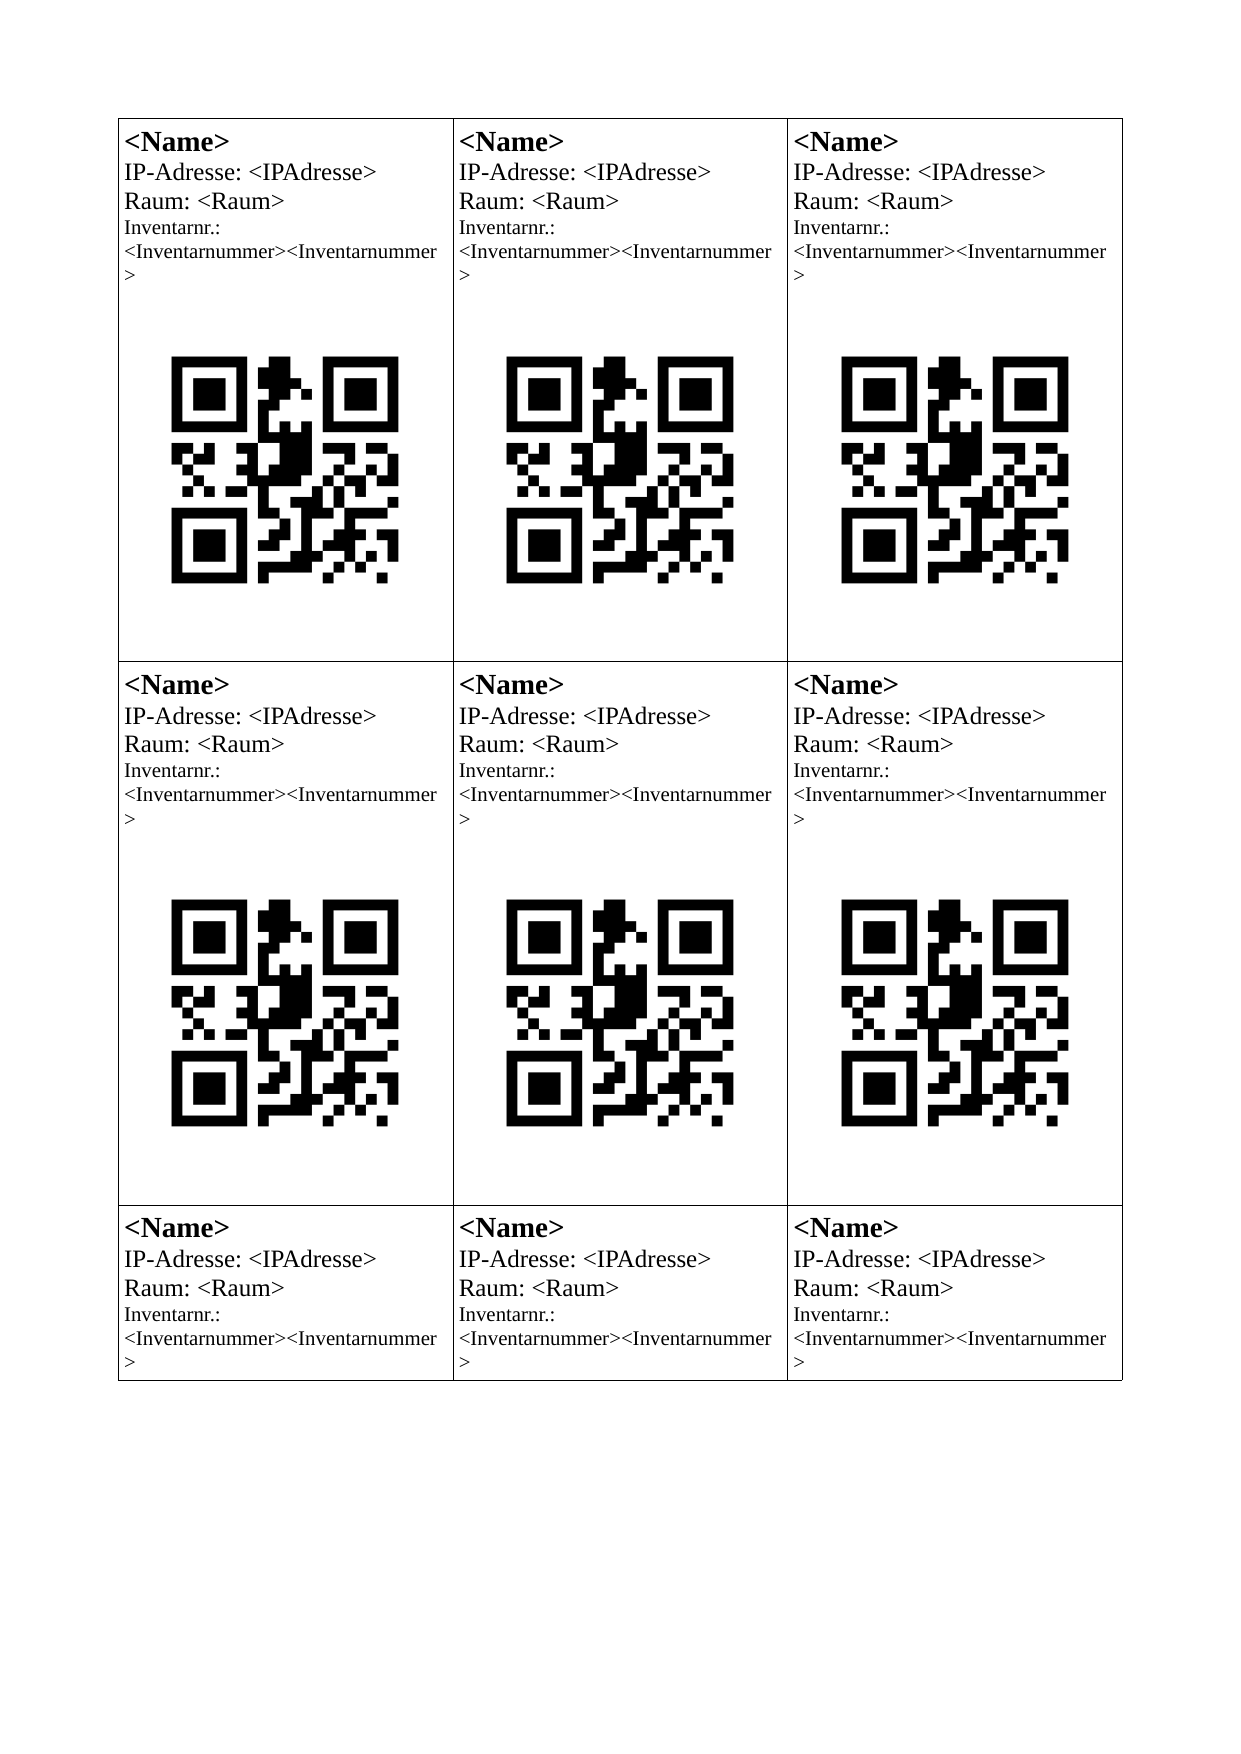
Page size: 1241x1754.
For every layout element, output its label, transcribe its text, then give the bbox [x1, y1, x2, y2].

table_cell <Name> IP-Adresse: <IPAdresse> Raum: <Raum> Inventarnr.: <Inventarnummer><Inventarnummer> [119, 662, 453, 1205]
table_header [788, 309, 1122, 661]
table_header <Name> IP-Adresse: <IPAdresse> Raum: <Raum> Inventarnr.: <Inventarnummer><Inventarnummer> [788, 119, 1122, 308]
table_cell <Name> IP-Adresse: <IPAdresse> Raum: <Raum> Inventarnr.: <Inventarnummer><Inventarnummer> [788, 1206, 1122, 1379]
table_cell <Name> IP-Adresse: <IPAdresse> Raum: <Raum> Inventarnr.: <Inventarnummer><Inventarnummer> [454, 662, 787, 1205]
table_header [119, 309, 453, 661]
table_cell <Name> IP-Adresse: <IPAdresse> Raum: <Raum> Inventarnr.: <Inventarnummer><Inventarnummer> [119, 1206, 453, 1379]
picture [458, 851, 782, 1175]
picture [123, 851, 447, 1175]
table_header <Name> IP-Adresse: <IPAdresse> Raum: <Raum> Inventarnr.: <Inventarnummer><Inventarnummer> [119, 119, 453, 308]
table_header <Name> IP-Adresse: <IPAdresse> Raum: <Raum> Inventarnr.: <Inventarnummer><Inventarnummer> [454, 119, 787, 308]
table_cell <Name> IP-Adresse: <IPAdresse> Raum: <Raum> Inventarnr.: <Inventarnummer><Inventarnummer> [454, 1206, 787, 1379]
table_header [454, 309, 787, 661]
picture [793, 308, 1117, 632]
picture [793, 851, 1117, 1175]
picture [123, 308, 447, 632]
table_cell <Name> IP-Adresse: <IPAdresse> Raum: <Raum> Inventarnr.: <Inventarnummer><Inventarnummer> [788, 662, 1122, 1205]
picture [458, 308, 782, 632]
